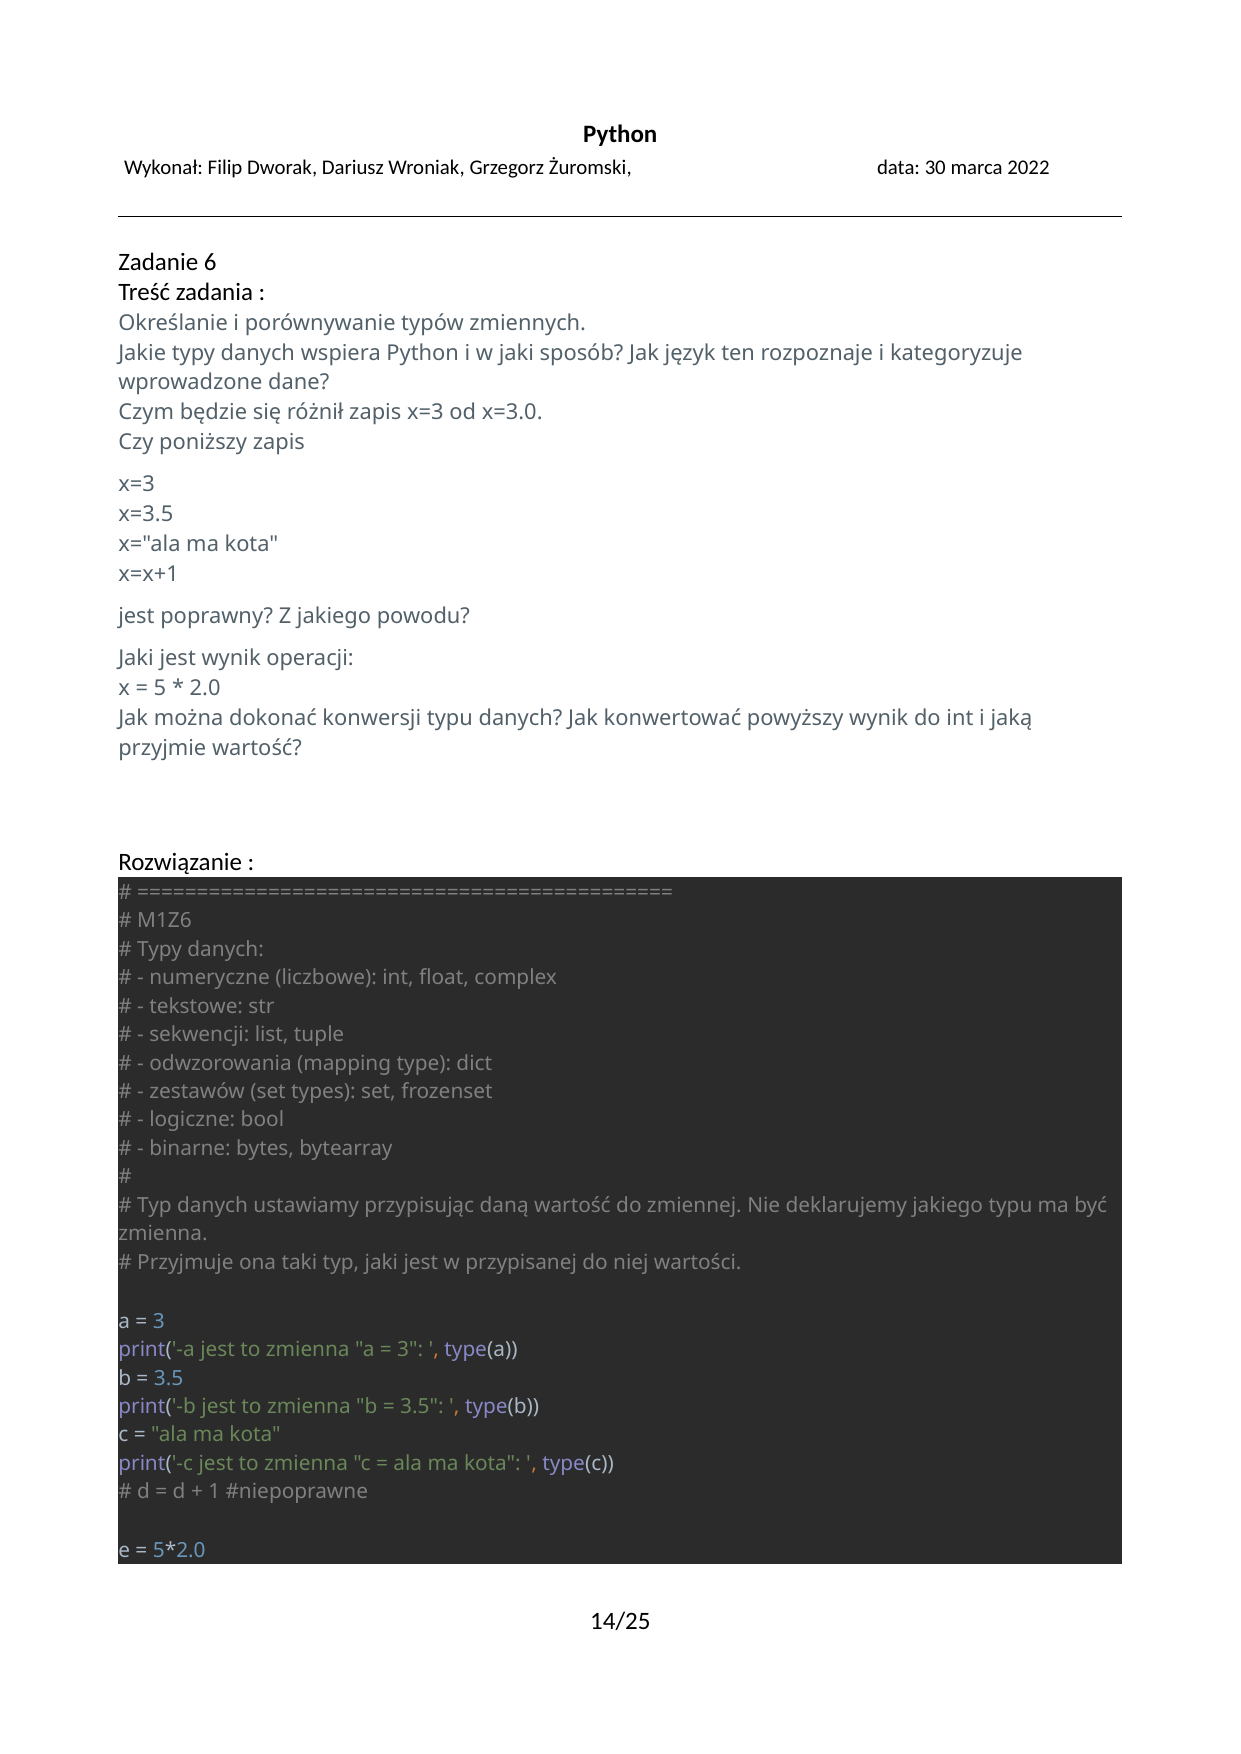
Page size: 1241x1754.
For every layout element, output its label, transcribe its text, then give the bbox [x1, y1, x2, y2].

text Określanie i porównywanie typów zmiennych. Jakie typy danych wspiera Python i w jaki sposób? Jak język ten rozpoznaje i kategoryzuje wprowadzone dane? Czym będzie się różnił zapis x=3 od x=3.0. Czy poniższy zapis [118, 307, 1122, 456]
text jest poprawny? Z jakiego powodu? [118, 600, 1122, 629]
text x=3 x=3.5 x="ala ma kota" x=x+1 [118, 468, 1122, 587]
text Rozwiązanie : [118, 847, 1122, 877]
text Zadanie 6 [118, 246, 1122, 276]
text Jaki jest wynik operacji: x = 5 * 2.0 Jak można dokonać konwersji typu danych? Jak konwertować powyższy wynik do int i jaką przyjmie wartość? [118, 642, 1122, 761]
text Treść zadania : [118, 276, 1122, 307]
text # ============================================= # M1Z6 # Typy danych: # - numeryczne (liczbowe): int, float, complex # - tekstowe: str # - sekwencji: list, tuple # - odwzorowania (mapping type): dict # - zestawów (set types): set, frozenset # - logiczne: bool # - binarne: bytes, bytearray # # Typ danych ustawiamy przypisując daną wartość do zmiennej. Nie deklarujemy jakiego typu ma być zmienna. # Przyjmuje ona taki typ, jaki jest w przypisanej do niej wartości. a = 3 print('-a jest to zmienna "a = 3": ', type(a)) b = 3.5 print('-b jest to zmienna "b = 3.5": ', type(b)) c = "ala ma kota" print('-c jest to zmienna "c = ala ma kota": ', type(c)) # d = d + 1 #niepoprawne e = 5*2.0 [118, 877, 1122, 1564]
